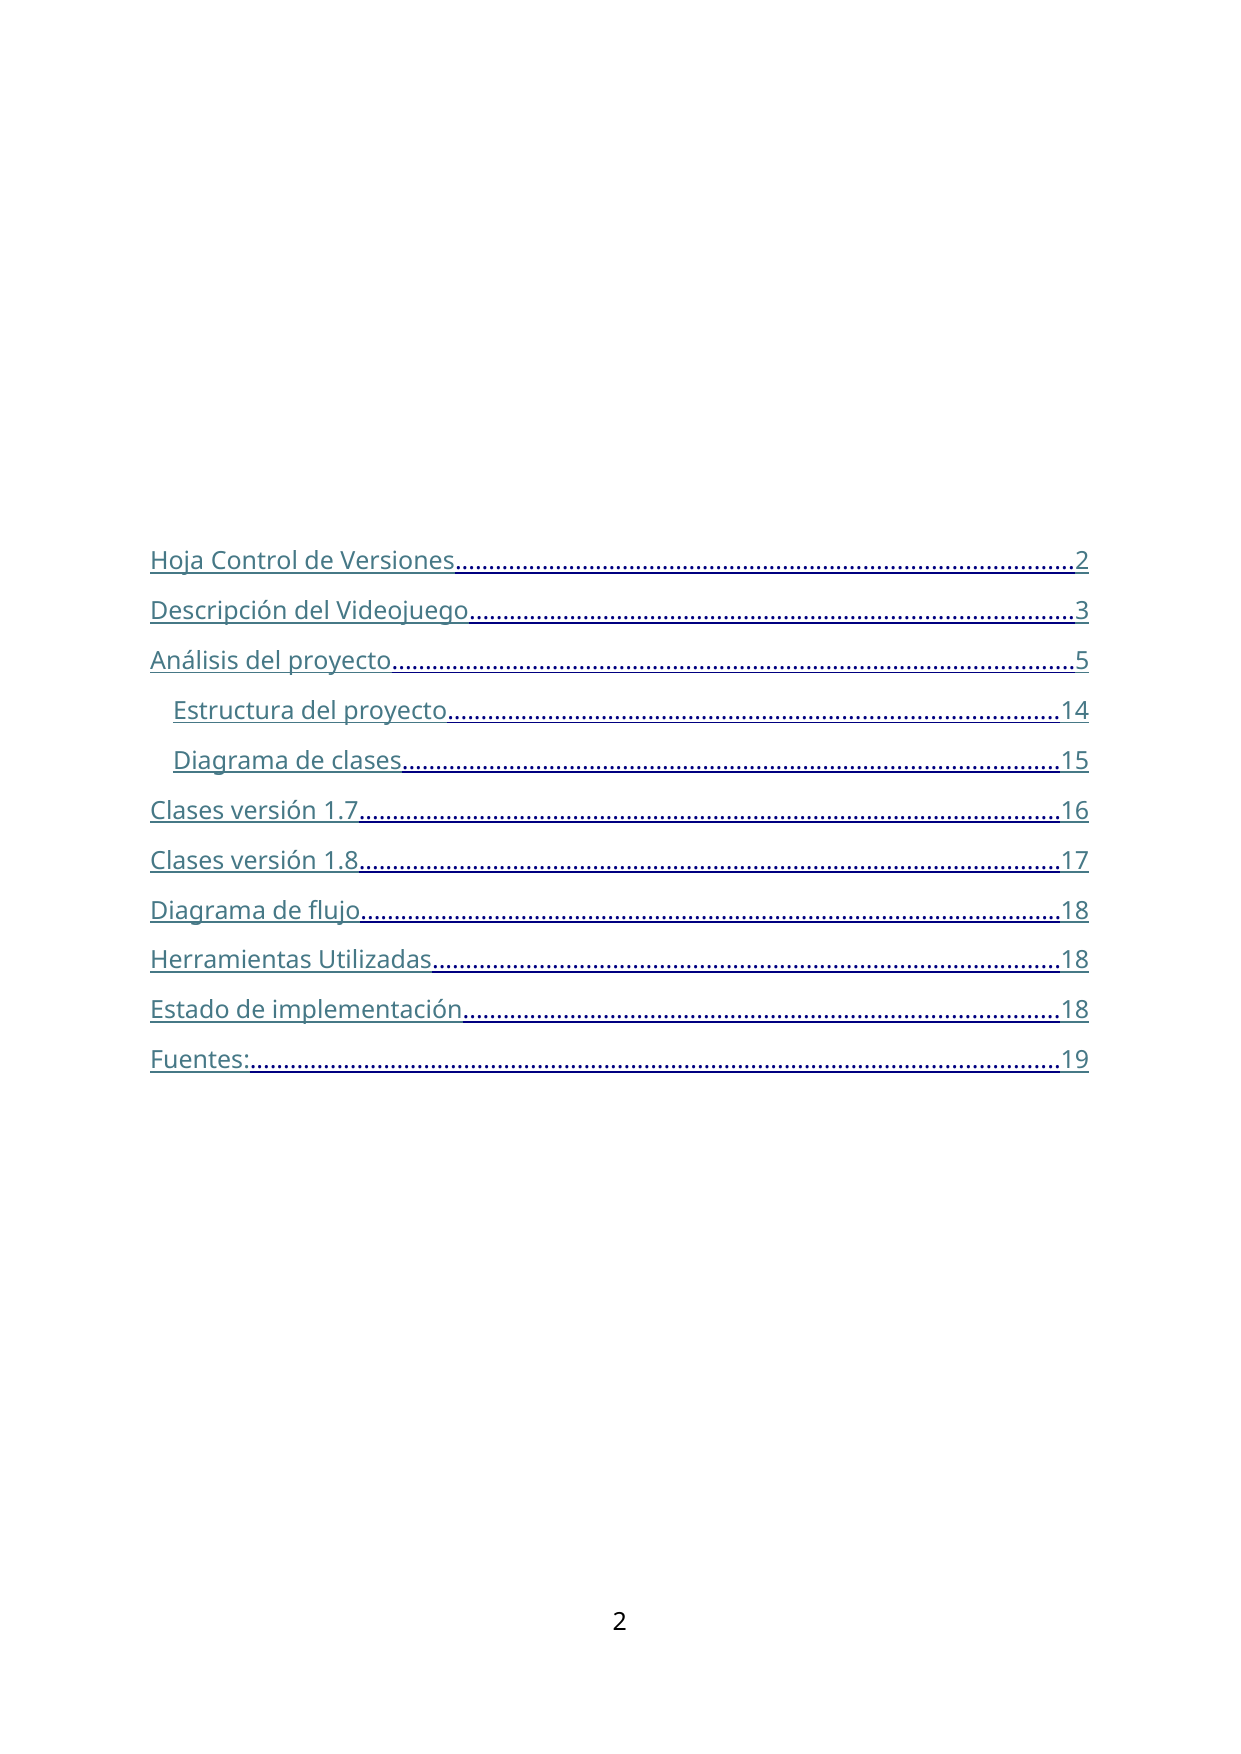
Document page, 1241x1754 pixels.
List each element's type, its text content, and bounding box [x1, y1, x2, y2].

text Diagrama de clases 15 [173, 743, 1090, 777]
text Estado de implementación 18 [150, 992, 1090, 1026]
text Hoja Control de Versiones 2 [150, 543, 1090, 577]
text Herramientas Utilizadas 18 [150, 942, 1090, 976]
text Clases versión 1.7 16 [150, 792, 1090, 827]
text Clases versión 1.8 17 [150, 842, 1090, 876]
text Diagrama de flujo 18 [150, 892, 1090, 926]
text Análisis del proyecto 5 [150, 643, 1090, 677]
text Fuentes: 19 [150, 1042, 1090, 1076]
text Descripción del Videojuego 3 [150, 593, 1090, 627]
text Estructura del proyecto 14 [173, 693, 1090, 727]
